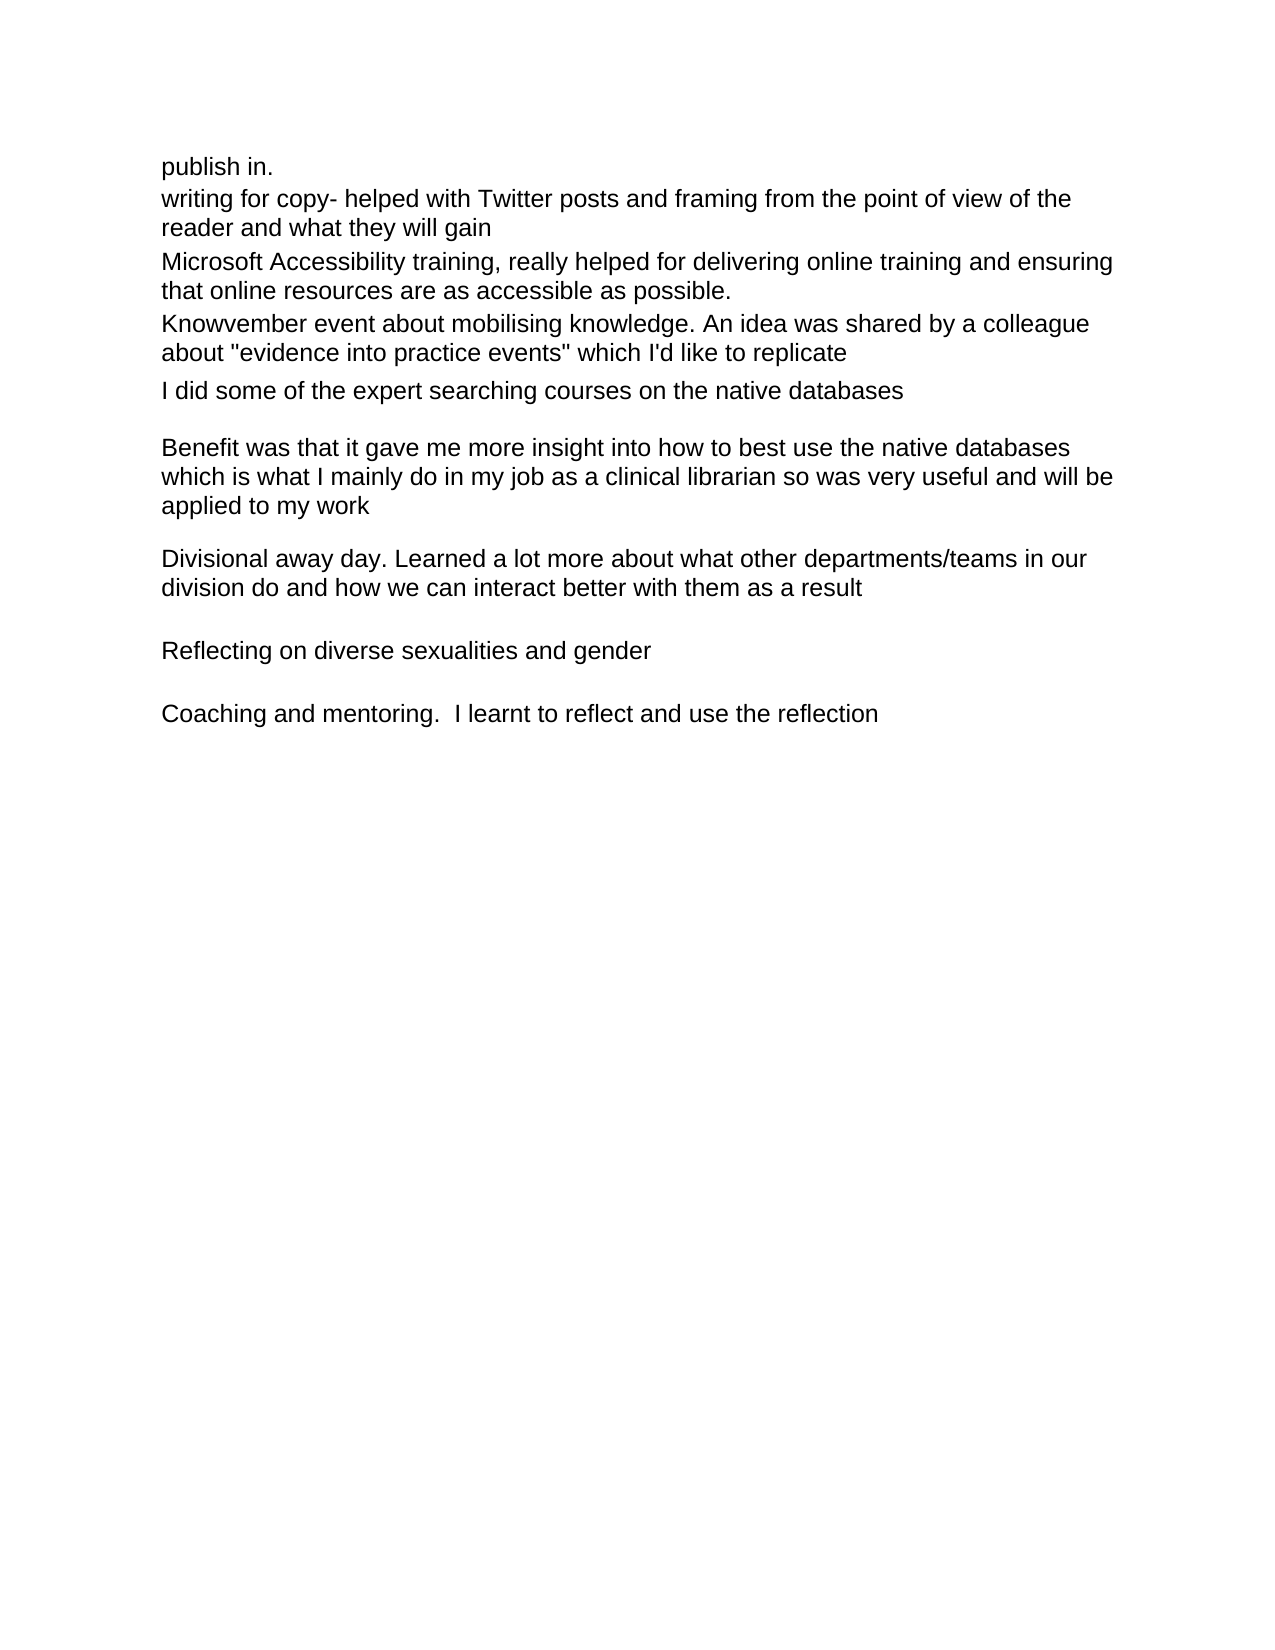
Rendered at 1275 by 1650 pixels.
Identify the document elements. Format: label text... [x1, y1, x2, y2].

table_cell I did some of the expert searching courses on the native databases Benefit was that it gave me more insight into how to best use the native databases which is what I mainly do in my job as a clinical librarian so was very useful and will be applied to my work [150, 369, 1150, 526]
table_cell publish in. [150, 150, 1150, 182]
table_cell Microsoft Accessibility training, really helped for delivering online training and ensuring that online resources are as accessible as possible. [150, 244, 1150, 307]
table_cell Coaching and mentoring. I learnt to reflect and use the reflection [150, 682, 1150, 744]
table_cell Reflecting on diverse sexualities and gender [150, 619, 1150, 682]
table_cell Divisional away day. Learned a lot more about what other departments/teams in our division do and how we can interact better with them as a result [150, 526, 1150, 619]
table_cell writing for copy- helped with Twitter posts and framing from the point of view of the reader and what they will gain [150, 182, 1150, 244]
table_cell Knowvember event about mobilising knowledge. An idea was shared by a colleague about "evidence into practice events" which I'd like to replicate [150, 307, 1150, 369]
